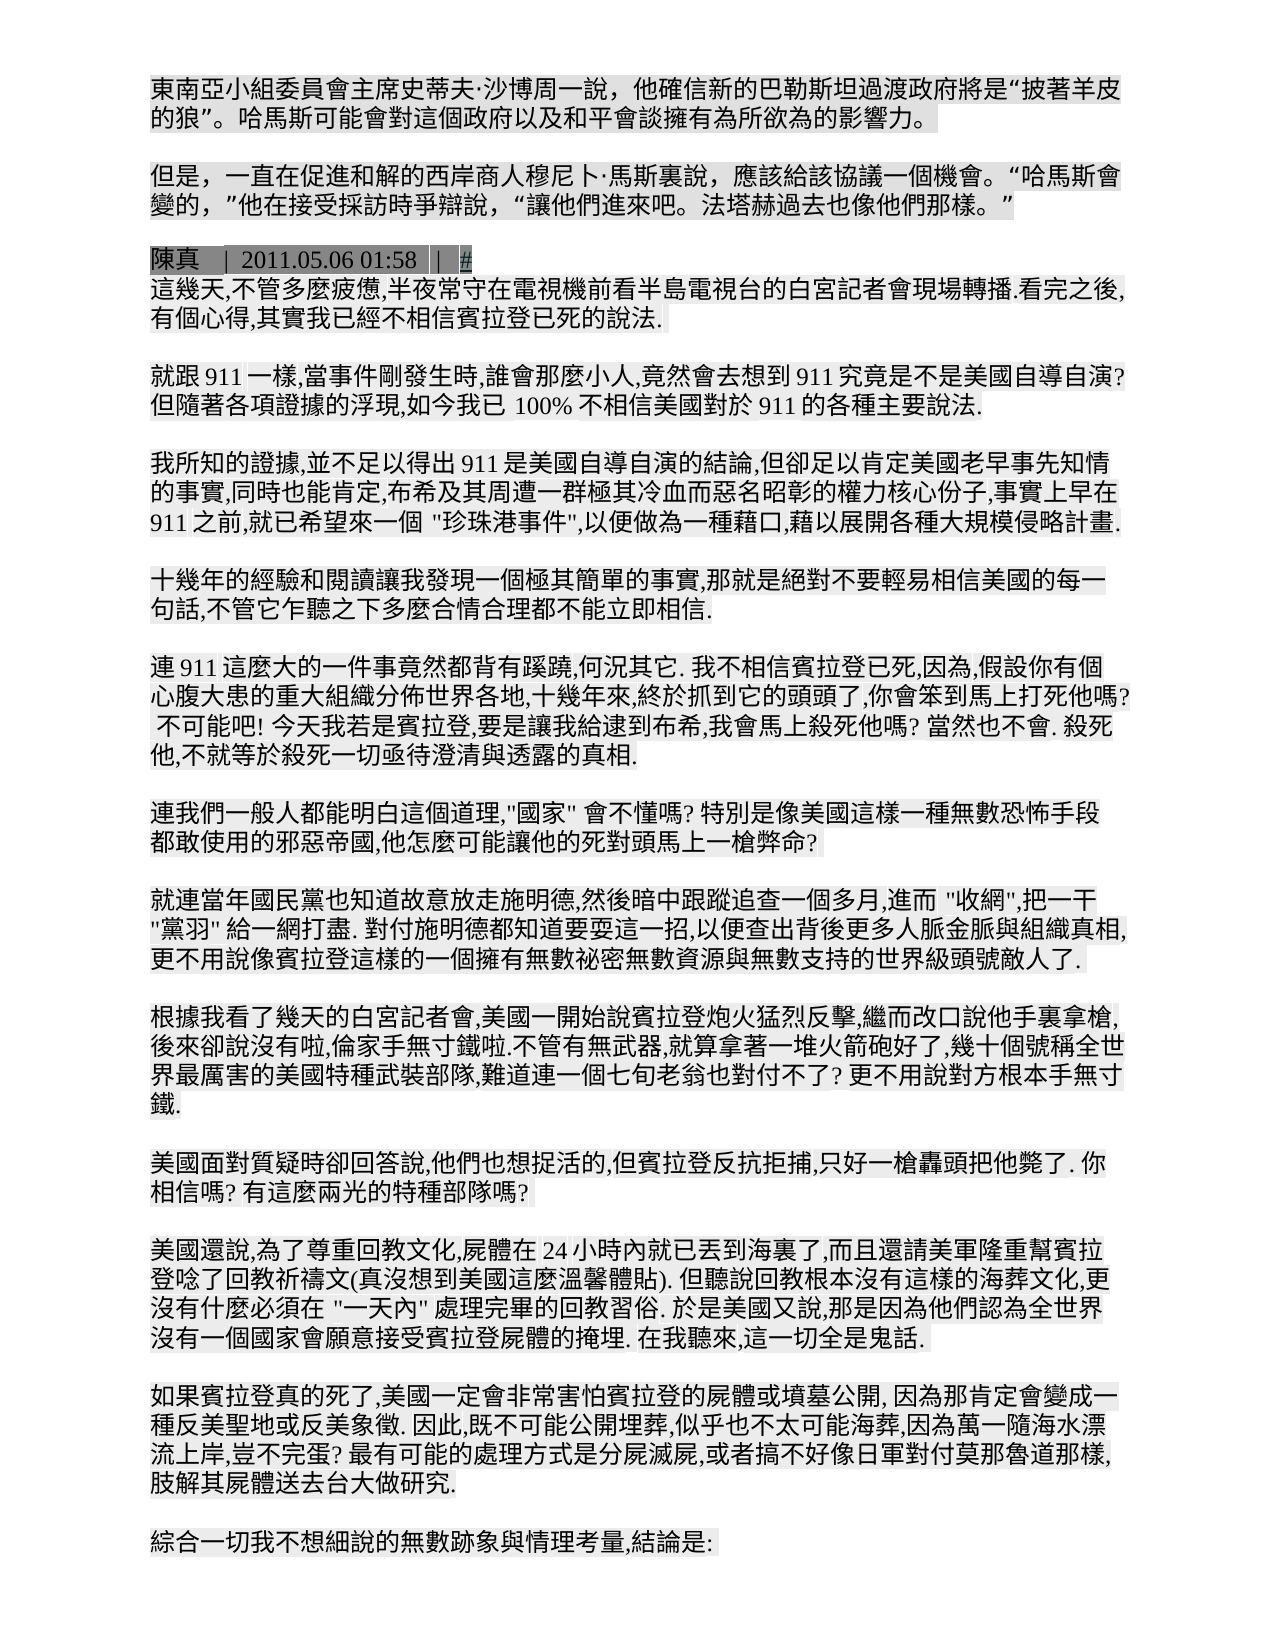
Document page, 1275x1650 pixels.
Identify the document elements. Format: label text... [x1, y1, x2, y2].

text 陳真 | 2011.05.06 01:58 | # [150, 245, 1125, 275]
text 這幾天,不管多麼疲憊,半夜常守在電視機前看半島電視台的白宮記者會現場轉播.看完之後,有個心得,其實我已經不相信賓拉登已死的說法. 就跟911一樣,當事件剛發生時,誰會那麼小人,竟然會去想到911究竟是不是美國自導自演? 但隨著各項證據的浮現,如今我已 100% 不相信美國對於911的各種主要說法. 我所知的證據,並不足以得出911是美國自導自演的結論,但卻足以肯定美國老早事先知情的事實,同時也能肯定,布希及其周遭一群極其冷血而惡名昭彰的權力核心份子,事實上早在911之前,就已希望來一個 "珍珠港事件",以便做為一種藉口,藉以展開各種大規模侵略計畫. 十幾年的經驗和閱讀讓我發現一個極其簡單的事實,那就是絕對不要輕易相信美國的每一句話,不管它乍聽之下多麼合情合理都不能立即相信. 連911這麼大的一件事竟然都背有蹊蹺,何況其它. 我不相信賓拉登已死,因為,假設你有個心腹大患的重大組織分佈世界各地,十幾年來,終於抓到它的頭頭了,你會笨到馬上打死他嗎? 不可能吧! 今天我若是賓拉登,要是讓我給逮到布希,我會馬上殺死他嗎? 當然也不會. 殺死他,不就等於殺死一切亟待澄清與透露的真相. 連我們一般人都能明白這個道理,"國家" 會不懂嗎? 特別是像美國這樣一種無數恐怖手段都敢使用的邪惡帝國,他怎麼可能讓他的死對頭馬上一槍弊命? 就連當年國民黨也知道故意放走施明德,然後暗中跟蹤追查一個多月,進而 "收網",把一干 "黨羽" 給一網打盡. 對付施明德都知道要耍這一招,以便查出背後更多人脈金脈與組織真相,更不用說像賓拉登這樣的一個擁有無數祕密無數資源與無數支持的世界級頭號敵人了. 根據我看了幾天的白宮記者會,美國一開始說賓拉登炮火猛烈反擊,繼而改口說他手裏拿槍,後來卻說沒有啦,倫家手無寸鐵啦.不管有無武器,就算拿著一堆火箭砲好了,幾十個號稱全世界最厲害的美國特種武裝部隊,難道連一個七旬老翁也對付不了? 更不用說對方根本手無寸鐵. 美國面對質疑時卻回答說,他們也想捉活的,但賓拉登反抗拒捕,只好一槍轟頭把他斃了. 你相信嗎? 有這麼兩光的特種部隊嗎? 美國還說,為了尊重回教文化,屍體在24小時內就已丟到海裏了,而且還請美軍隆重幫賓拉登唸了回教祈禱文(真沒想到美國這麼溫馨體貼). 但聽說回教根本沒有這樣的海葬文化,更沒有什麼必須在 "一天內" 處理完畢的回教習俗. 於是美國又說,那是因為他們認為全世界沒有一個國家會願意接受賓拉登屍體的掩埋. 在我聽來,這一切全是鬼話. 如果賓拉登真的死了,美國一定會非常害怕賓拉登的屍體或墳墓公開, 因為那肯定會變成一種反美聖地或反美象徵. 因此,既不可能公開埋葬,似乎也不太可能海葬,因為萬一隨海水漂流上岸,豈不完蛋? 最有可能的處理方式是分屍滅屍,或者搞不好像日軍對付莫那魯道那樣,肢解其屍體送去台大做研究. 綜合一切我不想細說的無數跡象與情理考量,結論是: 1. 我不太相信賓拉登已死,我想他還活著,而且正被美國給刑求逼供. 2. 賓拉登因為某種與檯面說法全然不同的原因真的死了,但絕不是什麼24小時內以回教儀式溫馨海葬. 3. 可以肯定的是,賓拉登不管死活,的確都已經落在美國的手裏. 4. 美國對外所講的一切,大概除了賓拉登名字沒拼錯之外,其它都是謊言. [150, 275, 1125, 1557]
text 巴勒斯坦踏上崎嶇和解之路 2011年05月06日 13:47:30 來源： 新華網 對立兩派破鏡重圓 【美國《紐約時報》網站5月4日報道】對立的巴勒斯坦派別今天簽署了一項具有重大歷史意義的和解協議，發誓要共同反對以色列佔領。 法塔赫運動領導人、美國的盟友(至少目前還是)馬哈茂德‧阿巴斯與總部設在敘利亞的哈馬斯領導人哈立德‧邁沙阿勒攜起手來。伊斯蘭組織哈馬斯拒絕以色列的存在，並且從伊朗那裏接受武器和訓練。 在埃及情報總部舉行的簽字儀式上，來自阿巴斯領導的巴勒斯坦民族權力機構(控制著約旦河西岸)的代表與統治著加沙的哈馬斯的代表互相擁抱，甚至開起了玩笑。4年來，兩派都視對方為不共戴天之敵。現在，他們卻表達了共同的堅定決心。 “我們將只有一個民族權力機構，一個決定，”邁沙阿勒在講臺上說，“我們需要實現共同的目標：一個建立在1967年邊界之上、擁有完全主權、以耶路撒冷為首都的巴勒斯坦國，沒有定居者，我們不會放棄回歸權。” 初步發生變化的一個跡象是，哈馬斯電視臺的信號首次進入西岸，而巴民族權力機構電視臺的信號進了加沙。 多重因素促成團結 關于巴勒斯坦團結協議最令人好奇的元素是它在達成時所處的地區環境。兩派不是一下子就消除不信任感的。相反，雙方都感受到了席卷中東的重大變革的余震。 對阿巴斯來說，埃及胡斯尼‧穆巴拉克政權的垮臺表明他失去了一個關鍵盟友，他所屬的“溫和”軸心解體了。一份備受巴勒斯坦人歡迎的團結協議可以增強法塔赫的力量，提升這位巴民族權力機構主席在境內乃至整個地區的地位，因為在這個時候，法塔赫和阿巴斯的主要賣點(與以色列通過談判實現和平)已經失去吸引力了。 對哈馬斯來說，穆巴拉克的下臺同樣具有決定意義。一個與民意更步調一致的政府，再加上一個更強大的穆斯林兄弟會(哈馬斯是其分支)，預示著一個更熱絡的雙邊關係。敘利亞愈演愈烈的騷亂是另一個因素。10年來，敘利亞一直在為哈馬斯領導層提供庇護所。哈馬斯認為，即使不會馬上就出現政權更迭，敘利亞政權無可避免地會發生變化。從長期來看，埃及是個更重要的國家。朝埃及傾斜是個更安全的賭注。接受埃及斡旋的協議則是第一步。 另外，從2010年9月阿巴斯認定巴以談判已經壽終正寢時，他就開始走上另一條道路———與哈馬斯和解，許多了解他的人都認為，他希望在團結的氛圍中結束自己的職業生涯。 重重困難有待克服 【以色列《國土報》網站5月5日報道】在經過近4年的分裂之後，對立的兩個派別法塔赫和哈馬斯的領導人昨天在開羅簽署了協議。 協議的簽署不是馬上就具有實質性意義。相反，雙方代表現在預計會開始漫長的談判，商討如何實施協議的條款：建立一個由技術專家組成、由一個獨立人士領導的民族團結政府，在一年之內舉行主席、立法委員會、巴勒斯坦解放組織全國委員會的選舉。 昨天的簽字儀式由于一些事情而耽擱了。哈馬斯領導人邁沙阿勒想要對與會者發表演講，但遭到阿巴斯的反對。在一個半小時之後，邁沙阿勒同意演講時間短于阿巴斯。 【美國《紐約時報》網站5月4日報道】盡管達成了和解協議，巴勒斯坦兩派在協調相互衝突的意識形態和做法時將面臨巨大的困難，許多人在想該協議能否得以實施，會否導致暴力。眼下，在一個委員會就安全合作和囚犯問題展開談判時，各方將獨立管轄各自的地盤。 另外，哈馬斯政治人物出現在新的執政機構很可能意味著將哈馬斯列為恐怖組織的美國會切斷給巴勒斯坦人每年提供的數以億計美元的援助。 美國態度至關重要 【美國《華盛頓郵報》網站5月4日文章】題：給這份協議一個機會 巴勒斯坦兩個主要派別法塔赫與哈馬斯達成的團結協議最受爭議的一個方面就是，將對以色列———巴勒斯坦和平進程造成什麼影響，但它幾乎肯定是最不重要的方面。迄今，美國對這一出人意料協議的反應一直是負面的，這也是可以預測得到的。華盛頓對與一個沒有改頭換面的哈馬斯組建一個和解政府提出了警告。這麼做表明，美國從一個過時的角度來看待該協議。 反對兩派團結的最具說服力的論點一直是，這將破壞以巴談判的前景。即便如此，這也絕不是一個具有說服力的論點。因為很難想像一個四分五裂的民族運動可以達成和平協議，更不要說履行和堅守它了。巴勒斯坦和解更可能是和平的前提，而不是和平的障礙。 這份團結協議有多重意義。如果我們堅持用舊有的想法來看待中東新政治，我們就會冒忽視最吸引人的意義的危險。 【美國《紐約時報》網站5月4日報道】美國俄亥俄州共和黨議員、眾議院外交委員會中東南亞小組委員會主席史蒂夫‧沙博周一說，他確信新的巴勒斯坦過渡政府將是“披著羊皮的狼”。哈馬斯可能會對這個政府以及和平會談擁有為所欲為的影響力。 但是，一直在促進和解的西岸商人穆尼卜‧馬斯裏說，應該給該協議一個機會。“哈馬斯會變的，”他在接受採訪時爭辯說，“讓他們進來吧。法塔赫過去也像他們那樣。” [150, 75, 1125, 220]
